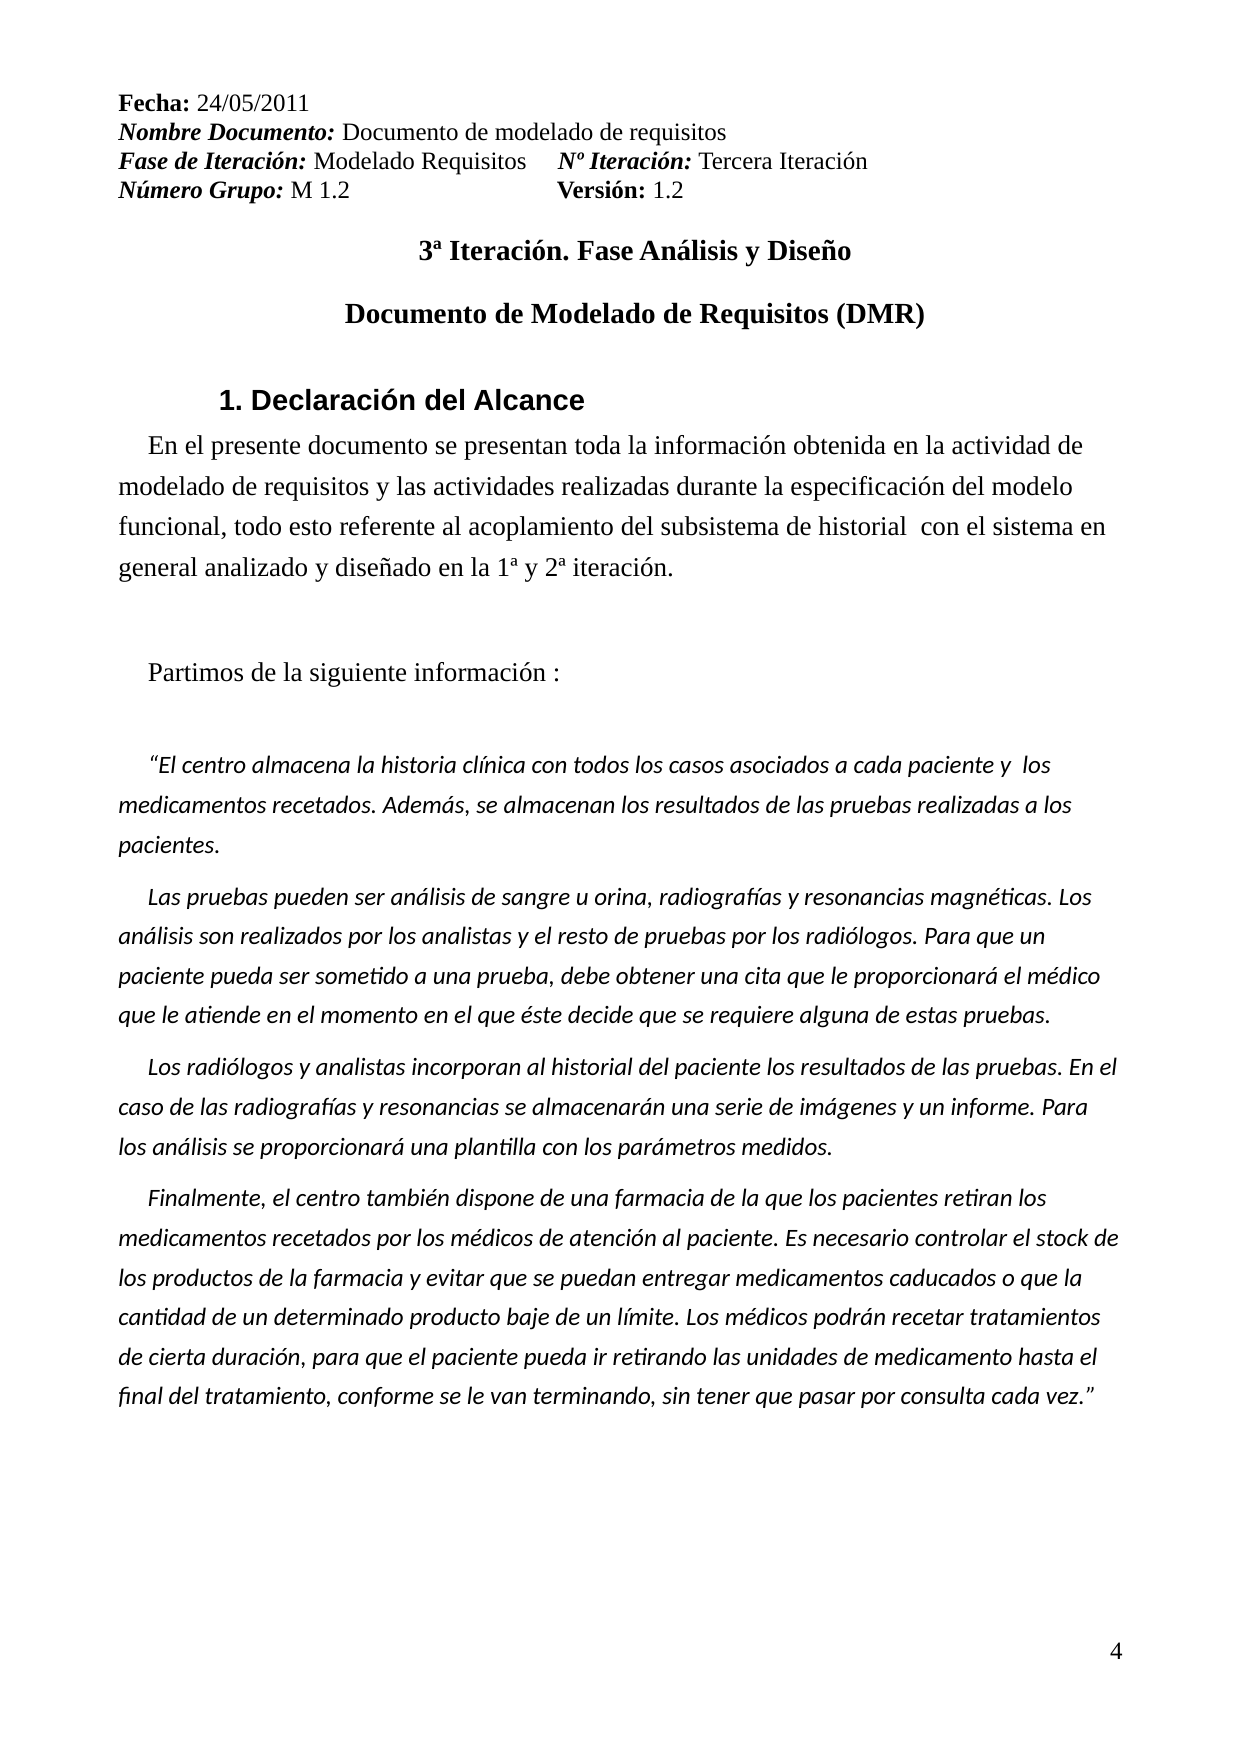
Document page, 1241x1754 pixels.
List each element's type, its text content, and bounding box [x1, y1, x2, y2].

text Finalmente, el centro también dispone de una farmacia de la que los pacientes retiran los medicamentos recetados por los médicos de atención al paciente. Es necesario controlar el stock de los productos de la farmacia y evitar que se puedan entregar medicamentos caducados o que la cantidad de un determinado producto baje de un límite. Los médicos podrán recetar tratamientos de cierta duración, para que el paciente pueda ir retirando las unidades de medicamento hasta el final del tratamiento, conforme se le van terminando, sin tener que pasar por consulta cada vez.” [118, 1183, 1122, 1411]
text Los radiólogos y analistas incorporan al historial del paciente los resultados de las pruebas. En el caso de las radiografías y resonancias se almacenarán una serie de imágenes y un informe. Para los análisis se proporcionará una plantilla con los parámetros medidos. [118, 1051, 1122, 1161]
text 3ª Iteración. Fase Análisis y Diseño [118, 233, 1122, 267]
subtitle 1. Declaración del Alcance [163, 383, 1122, 417]
text “El centro almacena la historia clínica con todos los casos asociados a cada paciente y los medicamentos recetados. Además, se almacenan los resultados de las pruebas realizadas a los pacientes. [118, 749, 1122, 859]
text Partimos de la siguiente información : [118, 656, 1122, 728]
text En el presente documento se presentan toda la información obtenida en la actividad de modelado de requisitos y las actividades realizadas durante la especificación del modelo funcional, todo esto referente al acoplamiento del subsistema de historial con el sistema en general analizado y diseñado en la 1ª y 2ª iteración. [118, 429, 1122, 582]
text Las pruebas pueden ser análisis de sangre u orina, radiografías y resonancias magnéticas. Los análisis son realizados por los analistas y el resto de pruebas por los radiólogos. Para que un paciente pueda ser sometido a una prueba, debe obtener una cita que le proporcionará el médico que le atiende en el momento en el que éste decide que se requiere alguna de estas pruebas. [118, 881, 1122, 1030]
text Documento de Modelado de Requisitos (DMR) [118, 296, 1122, 329]
